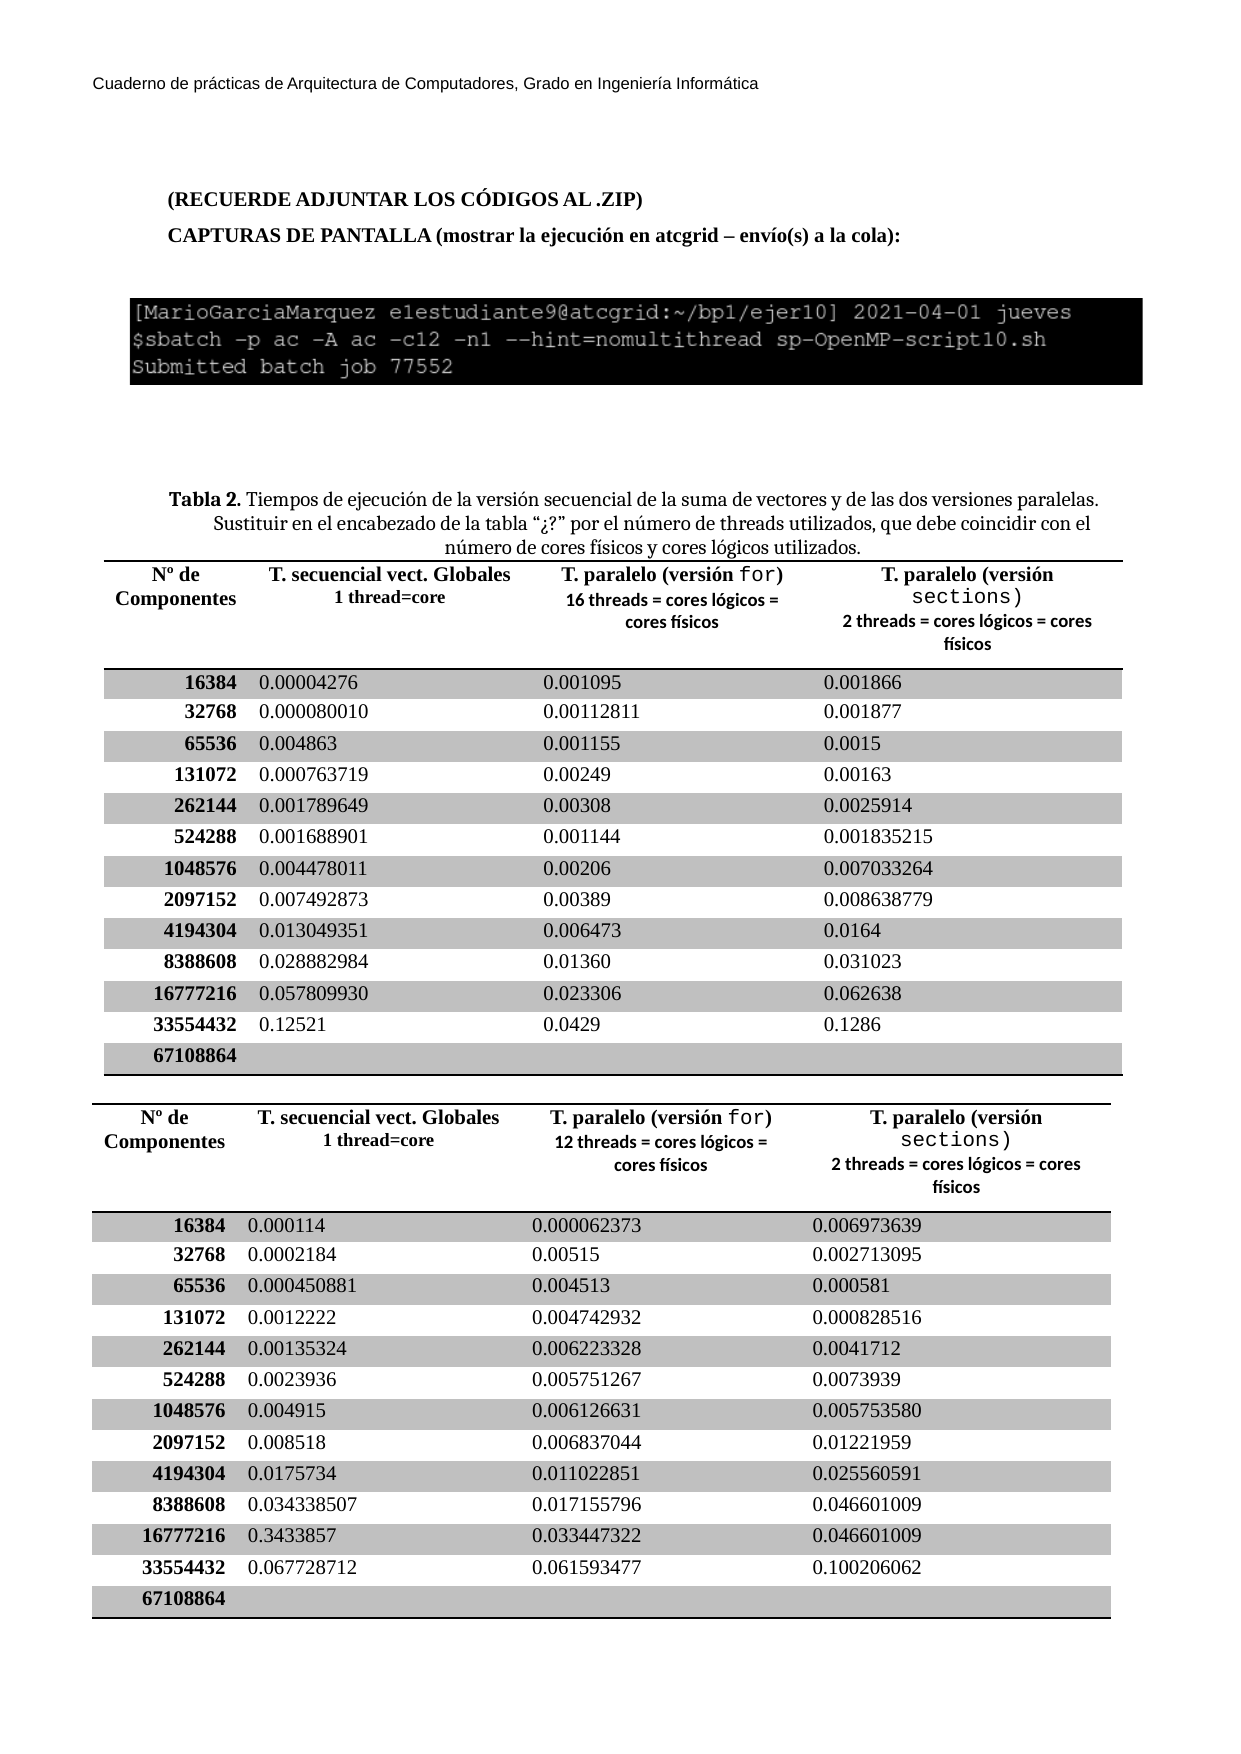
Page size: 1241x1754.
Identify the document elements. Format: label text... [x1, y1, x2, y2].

table_cell 0.00112811 [532, 699, 812, 731]
table_cell 0.0025914 [812, 793, 1122, 824]
table_cell 262144 [104, 793, 248, 824]
table_cell 0.000581 [801, 1274, 1111, 1305]
table_cell 0.004742932 [521, 1305, 801, 1336]
table_cell 4194304 [104, 918, 248, 949]
table_cell 0.001789649 [248, 793, 532, 824]
table_cell 0.00135324 [236, 1336, 521, 1367]
picture [129, 298, 1143, 385]
table_cell 131072 [104, 762, 248, 793]
table_cell 0.12521 [248, 1012, 532, 1043]
table_cell 0.006837044 [521, 1430, 801, 1461]
table_cell 33554432 [104, 1012, 248, 1043]
table_cell 0.001835215 [812, 824, 1122, 856]
table_cell 4194304 [92, 1461, 236, 1492]
table_cell 0.007492873 [248, 887, 532, 918]
table_cell 0.006973639 [801, 1213, 1111, 1242]
table_header Tabla 2. Tiempos de ejecución de la versión secuencial de la suma de vectores y de las dos versiones paralelas. Sustituir en el encabezado de la tabla “¿?” por el número de threads utilizados, que debe coincidir con el número de cores físicos y cores lógicos utilizados. [92, 463, 1124, 560]
table_cell 0.033447322 [521, 1524, 801, 1555]
table_cell 1048576 [92, 1399, 236, 1430]
table_cell [801, 1586, 1111, 1617]
table_header T. paralelo (versión for) 16 threads = cores lógicos = cores físicos [532, 562, 812, 668]
table_cell 0.004863 [248, 731, 532, 762]
table_cell 0.000062373 [521, 1213, 801, 1242]
table_cell 0.01221959 [801, 1430, 1111, 1461]
table_cell [236, 1586, 521, 1617]
table_cell 67108864 [92, 1586, 236, 1617]
text CAPTURAS DE PANTALLA (mostrar la ejecución en atcgrid – envío(s) a la cola): [167, 223, 1143, 247]
table_header Nº de Componentes [92, 1105, 236, 1211]
text (RECUERDE ADJUNTAR LOS CÓDIGOS AL .ZIP) [167, 187, 1143, 211]
table_cell 0.004915 [236, 1399, 521, 1430]
table_cell 0.031023 [812, 949, 1122, 981]
table_cell 262144 [92, 1336, 236, 1367]
table_cell [92, 560, 104, 1076]
table_cell 0.017155796 [521, 1492, 801, 1523]
table_cell 67108864 [104, 1043, 248, 1074]
table_cell 0.025560591 [801, 1461, 1111, 1492]
table_cell 524288 [92, 1367, 236, 1398]
table_cell 0.001095 [532, 670, 812, 699]
table_cell 0.1286 [812, 1012, 1122, 1043]
table_cell 65536 [104, 731, 248, 762]
table_cell 0.034338507 [236, 1492, 521, 1523]
table_cell 0.067728712 [236, 1555, 521, 1586]
table_cell 524288 [104, 824, 248, 856]
table_cell 0.01360 [532, 949, 812, 981]
table_cell 0.061593477 [521, 1555, 801, 1586]
table_header T. secuencial vect. Globales 1 thread=core [236, 1105, 521, 1211]
table_cell 0.0429 [532, 1012, 812, 1043]
table_cell 2097152 [92, 1430, 236, 1461]
table_cell 0.057809930 [248, 981, 532, 1012]
table_cell 0.000080010 [248, 699, 532, 731]
list Rellenar una tabla como la 13Tabla 3 para atcgrid con el tiempo de ejecución, tiempo de CPU del usuario y tiempo CPU del sistema obtenidos con time para el ejecutable del ejercicio 7 y para el programa secuencial del Listado 1. Ponga en la tabla el número de threads (que debe coincidir con el número cores físicos y lógicos) que usan los códigos. Escribir un script para realizar las ejecuciones necesarias utilizando como base el script del seminario de BP0 (se deben imprimir en el script al menos las variables de entorno que ya se imprimen en el script de BP0) ¿El tiempo de CPU que se obtiene es mayor o igual que el tiempo real (elapsed)? Justifique la respuesta. [92, 1076, 1123, 1682]
table_cell 16777216 [104, 981, 248, 1012]
table_cell 0.0073939 [801, 1367, 1111, 1398]
table_cell [248, 1043, 532, 1074]
table_cell 0.008518 [236, 1430, 521, 1461]
table_cell 0.0002184 [236, 1242, 521, 1273]
table_cell 0.007033264 [812, 856, 1122, 887]
table_cell 0.0012222 [236, 1305, 521, 1336]
table_cell 0.0041712 [801, 1336, 1111, 1367]
table_cell 0.00004276 [248, 670, 532, 699]
table_cell 0.100206062 [801, 1555, 1111, 1586]
table_cell 131072 [92, 1305, 236, 1336]
table_cell 0.3433857 [236, 1524, 521, 1555]
table_header Nº de Componentes [104, 562, 248, 668]
table_cell 0.00308 [532, 793, 812, 824]
table_cell 0.006126631 [521, 1399, 801, 1430]
table_cell 0.006473 [532, 918, 812, 949]
table_cell 16384 [92, 1213, 236, 1242]
table_cell 32768 [104, 699, 248, 731]
table_cell 0.004478011 [248, 856, 532, 887]
table_cell 8388608 [104, 949, 248, 981]
table_cell 32768 [92, 1242, 236, 1273]
table_header T. paralelo (versión sections) 2 threads = cores lógicos = cores físicos [801, 1105, 1111, 1211]
table_cell 0.00515 [521, 1242, 801, 1273]
table_cell 0.0015 [812, 731, 1122, 762]
table_cell 0.023306 [532, 981, 812, 1012]
table_cell 0.005751267 [521, 1367, 801, 1398]
table_cell 0.046601009 [801, 1524, 1111, 1555]
table_cell 16777216 [92, 1524, 236, 1555]
table_cell 0.004513 [521, 1274, 801, 1305]
table_cell 0.028882984 [248, 949, 532, 981]
table_cell 0.013049351 [248, 918, 532, 949]
table_cell 0.000828516 [801, 1305, 1111, 1336]
table_header T. secuencial vect. Globales 1 thread=core [248, 562, 532, 668]
table_cell 1048576 [104, 856, 248, 887]
table_cell 65536 [92, 1274, 236, 1305]
table_cell 33554432 [92, 1555, 236, 1586]
table_cell 0.001877 [812, 699, 1122, 731]
table_cell 0.001688901 [248, 824, 532, 856]
table_cell 0.0164 [812, 918, 1122, 949]
table_cell 0.046601009 [801, 1492, 1111, 1523]
table_cell 0.006223328 [521, 1336, 801, 1367]
table_cell 16384 [104, 670, 248, 699]
table_header T. paralelo (versión for) 12 threads = cores lógicos = cores físicos [521, 1105, 801, 1211]
table_cell 0.001155 [532, 731, 812, 762]
table_cell 0.0175734 [236, 1461, 521, 1492]
table_cell 8388608 [92, 1492, 236, 1523]
table_cell 0.062638 [812, 981, 1122, 1012]
table_cell [532, 1043, 812, 1074]
table_cell 0.00163 [812, 762, 1122, 793]
table_cell 0.000114 [236, 1213, 521, 1242]
table_cell 0.00206 [532, 856, 812, 887]
table_cell 0.00249 [532, 762, 812, 793]
table_cell 0.000450881 [236, 1274, 521, 1305]
table_cell 2097152 [104, 887, 248, 918]
table_cell 0.0023936 [236, 1367, 521, 1398]
table_cell 0.00389 [532, 887, 812, 918]
table_cell 0.001866 [812, 670, 1122, 699]
table_cell 0.005753580 [801, 1399, 1111, 1430]
table_cell [812, 1043, 1122, 1074]
table_cell 0.000763719 [248, 762, 532, 793]
table_cell 0.002713095 [801, 1242, 1111, 1273]
table_cell [521, 1586, 801, 1617]
table_cell 0.008638779 [812, 887, 1122, 918]
table_cell 0.001144 [532, 824, 812, 856]
table_header T. paralelo (versión sections) 2 threads = cores lógicos = cores físicos [812, 562, 1122, 668]
table_cell 0.011022851 [521, 1461, 801, 1492]
